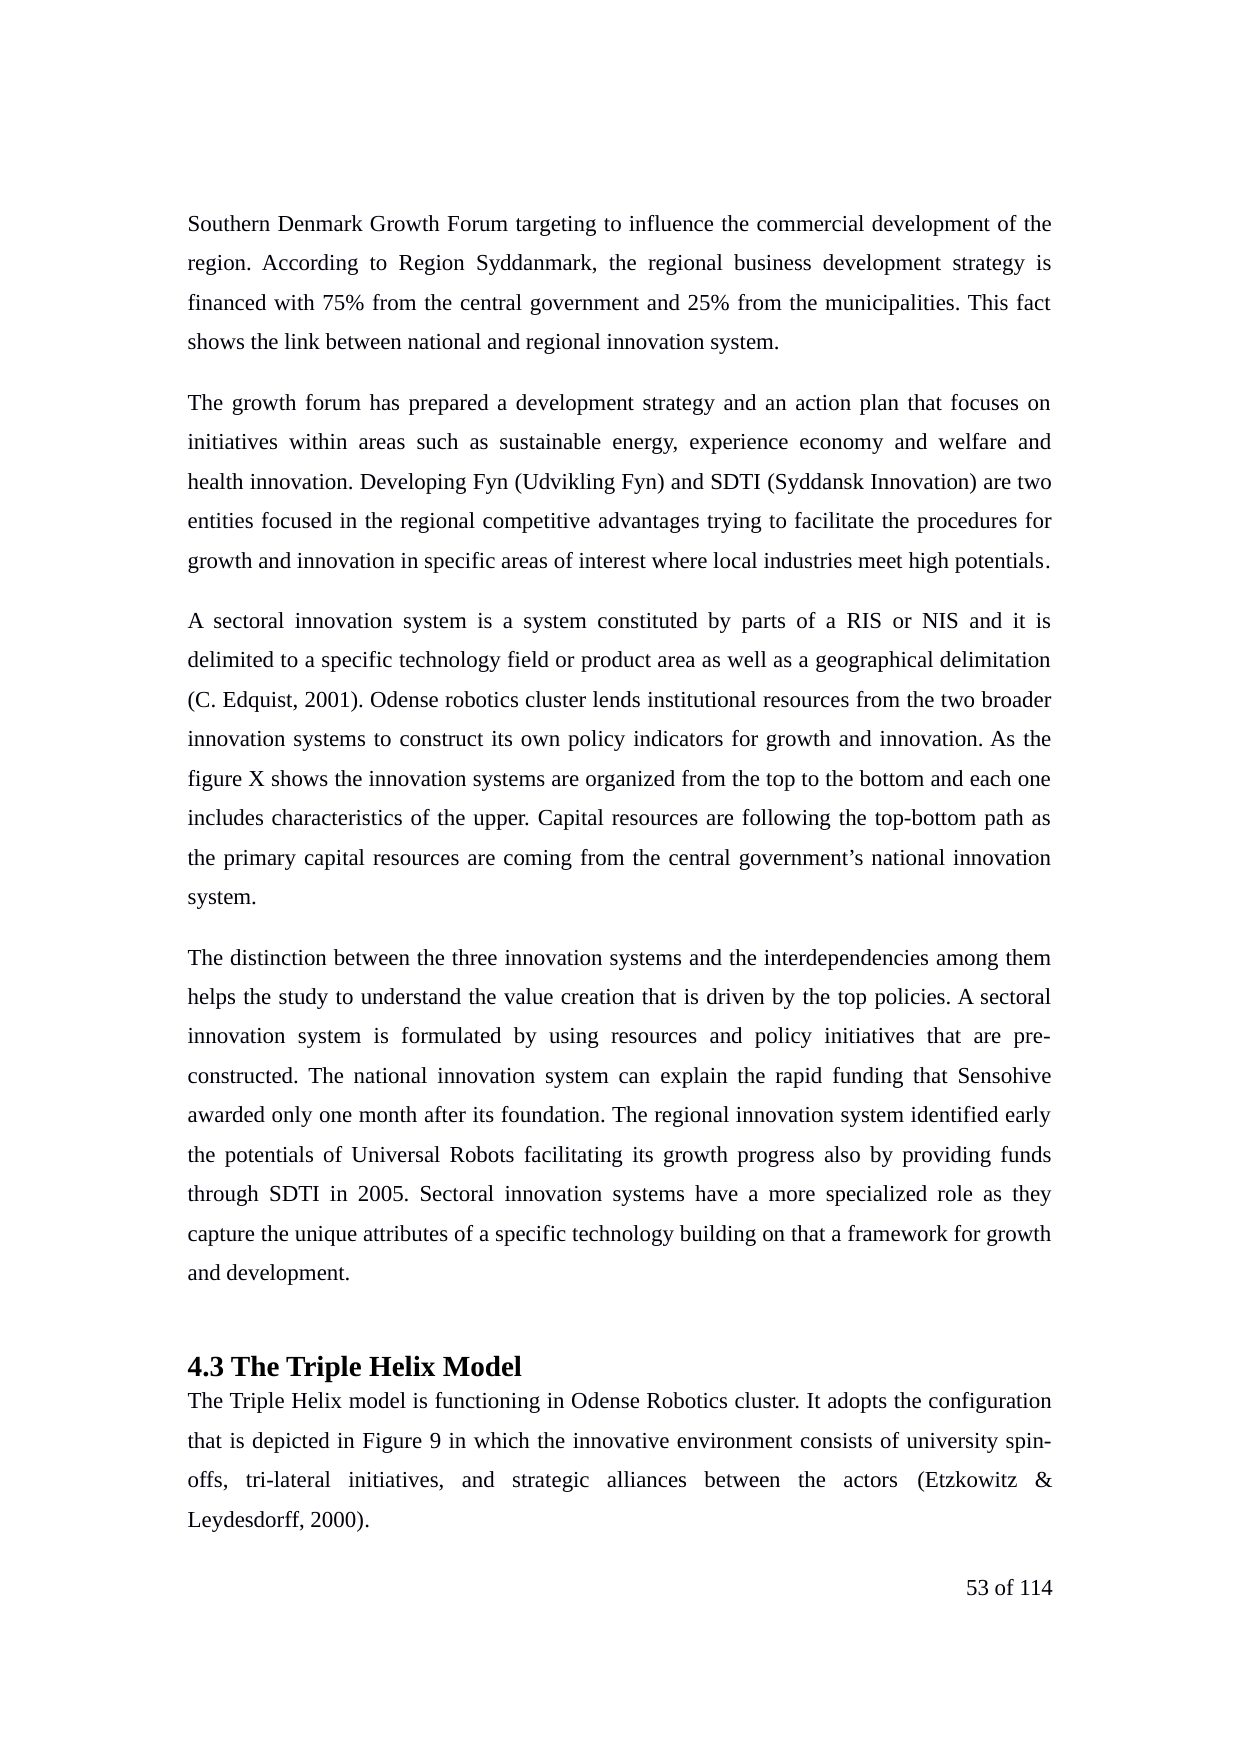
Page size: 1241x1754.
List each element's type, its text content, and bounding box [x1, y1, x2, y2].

text The distinction between the three innovation systems and the interdependencies among them helps the study to understand the value creation that is driven by the top policies. A sectoral innovation system is formulated by using resources and policy initiatives that are pre-constructed. The national innovation system can explain the rapid funding that Sensohive awarded only one month after its foundation. The regional innovation system identified early the potentials of Universal Robots facilitating its growth progress also by providing funds through SDTI in 2005. Sectoral innovation systems have a more specialized role as they capture the unique attributes of a specific technology building on that a framework for growth and development. [187, 944, 1053, 1286]
subtitle 4.3 The Triple Helix Model [187, 1349, 1053, 1382]
text The growth forum has prepared a development strategy and an action plan that focuses on initiatives within areas such as sustainable energy, experience economy and welfare and health innovation. Developing Fyn (Udvikling Fyn) and SDTI (Syddansk Innovation) are two entities focused in the regional competitive advantages trying to facilitate the procedures for growth and innovation in specific areas of interest where local industries meet high potentials. [187, 389, 1053, 573]
text The Triple Helix model is functioning in Odense Robotics cluster. It adopts the configuration that is depicted in Figure 9 in which the innovative environment consists of university spin-offs, tri-lateral initiatives, and strategic alliances between the actors (Etzkowitz & Leydesdorff, 2000). [187, 1387, 1053, 1532]
text Southern Denmark Growth Forum targeting to influence the commercial development of the region. According to Region Syddanmark, the regional business development strategy is financed with 75% from the central government and 25% from the municipalities. This fact shows the link between national and regional innovation system. [187, 210, 1053, 355]
text A sectoral innovation system is a system constituted by parts of a RIS or NIS and it is delimited to a specific technology field or product area as well as a geographical delimitation (C. Edquist, 2001). Odense robotics cluster lends institutional resources from the two broader innovation systems to construct its own policy indicators for growth and innovation. As the figure X shows the innovation systems are organized from the top to the bottom and each one includes characteristics of the upper. Capital resources are following the top-bottom path as the primary capital resources are coming from the central government’s national innovation system. [187, 607, 1053, 910]
